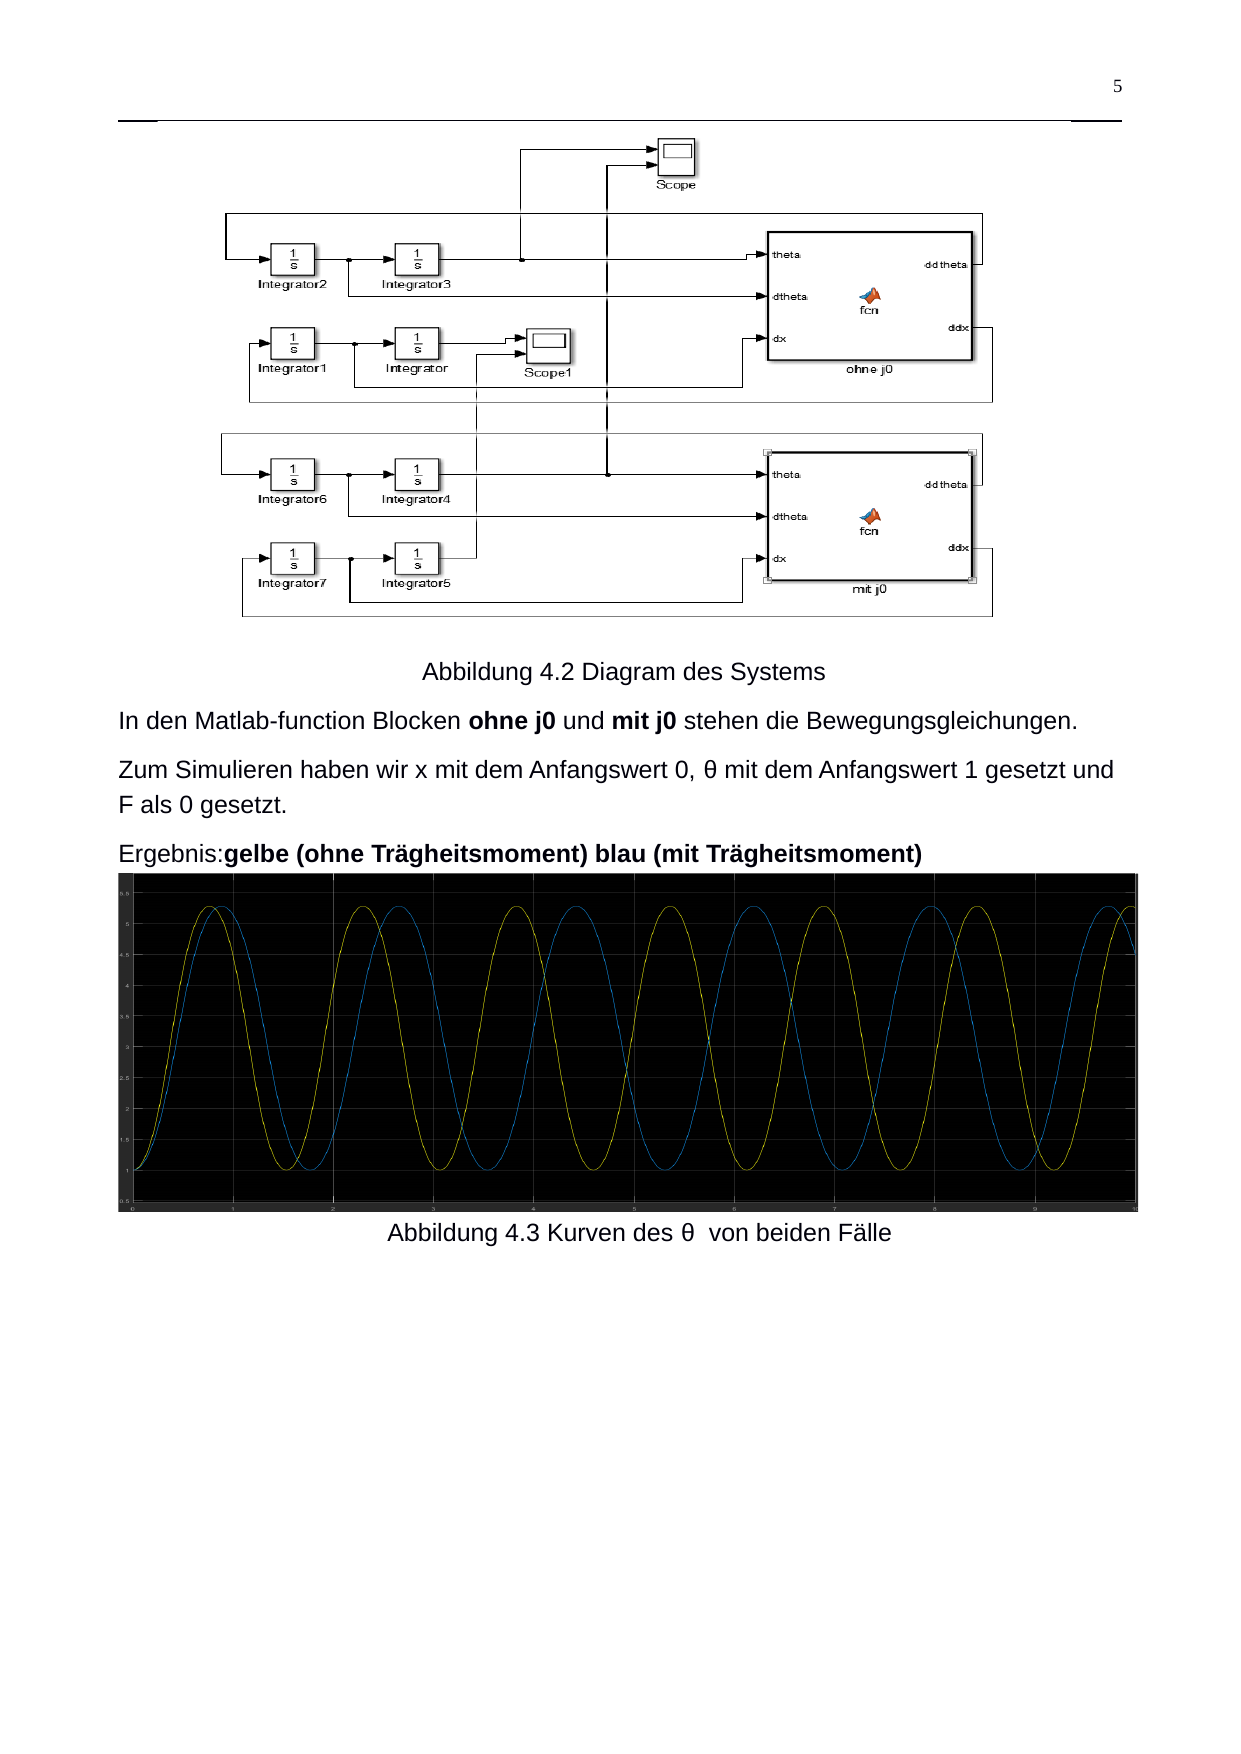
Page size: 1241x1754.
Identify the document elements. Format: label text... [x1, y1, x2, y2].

picture [118, 873, 1139, 1212]
text Ergebnis:gelbe (ohne Trägheitsmoment) blau (mit Trägheitsmoment) [118, 839, 1122, 868]
text In den Matlab-function Blocken ohne j0 und mit j0 stehen die Bewegungsgleichungen. [118, 706, 1122, 735]
text Abbildung 4.2 Diagram des Systems [118, 657, 1122, 686]
text Zum Simulieren haben wir x mit dem Anfangswert 0, θ mit dem Anfangswert 1 gesetzt und F als 0 gesetzt. [118, 755, 1122, 818]
text Abbildung 4.3 Kurven des θ von beiden Fälle [118, 1212, 1122, 1246]
picture [157, 121, 1071, 637]
